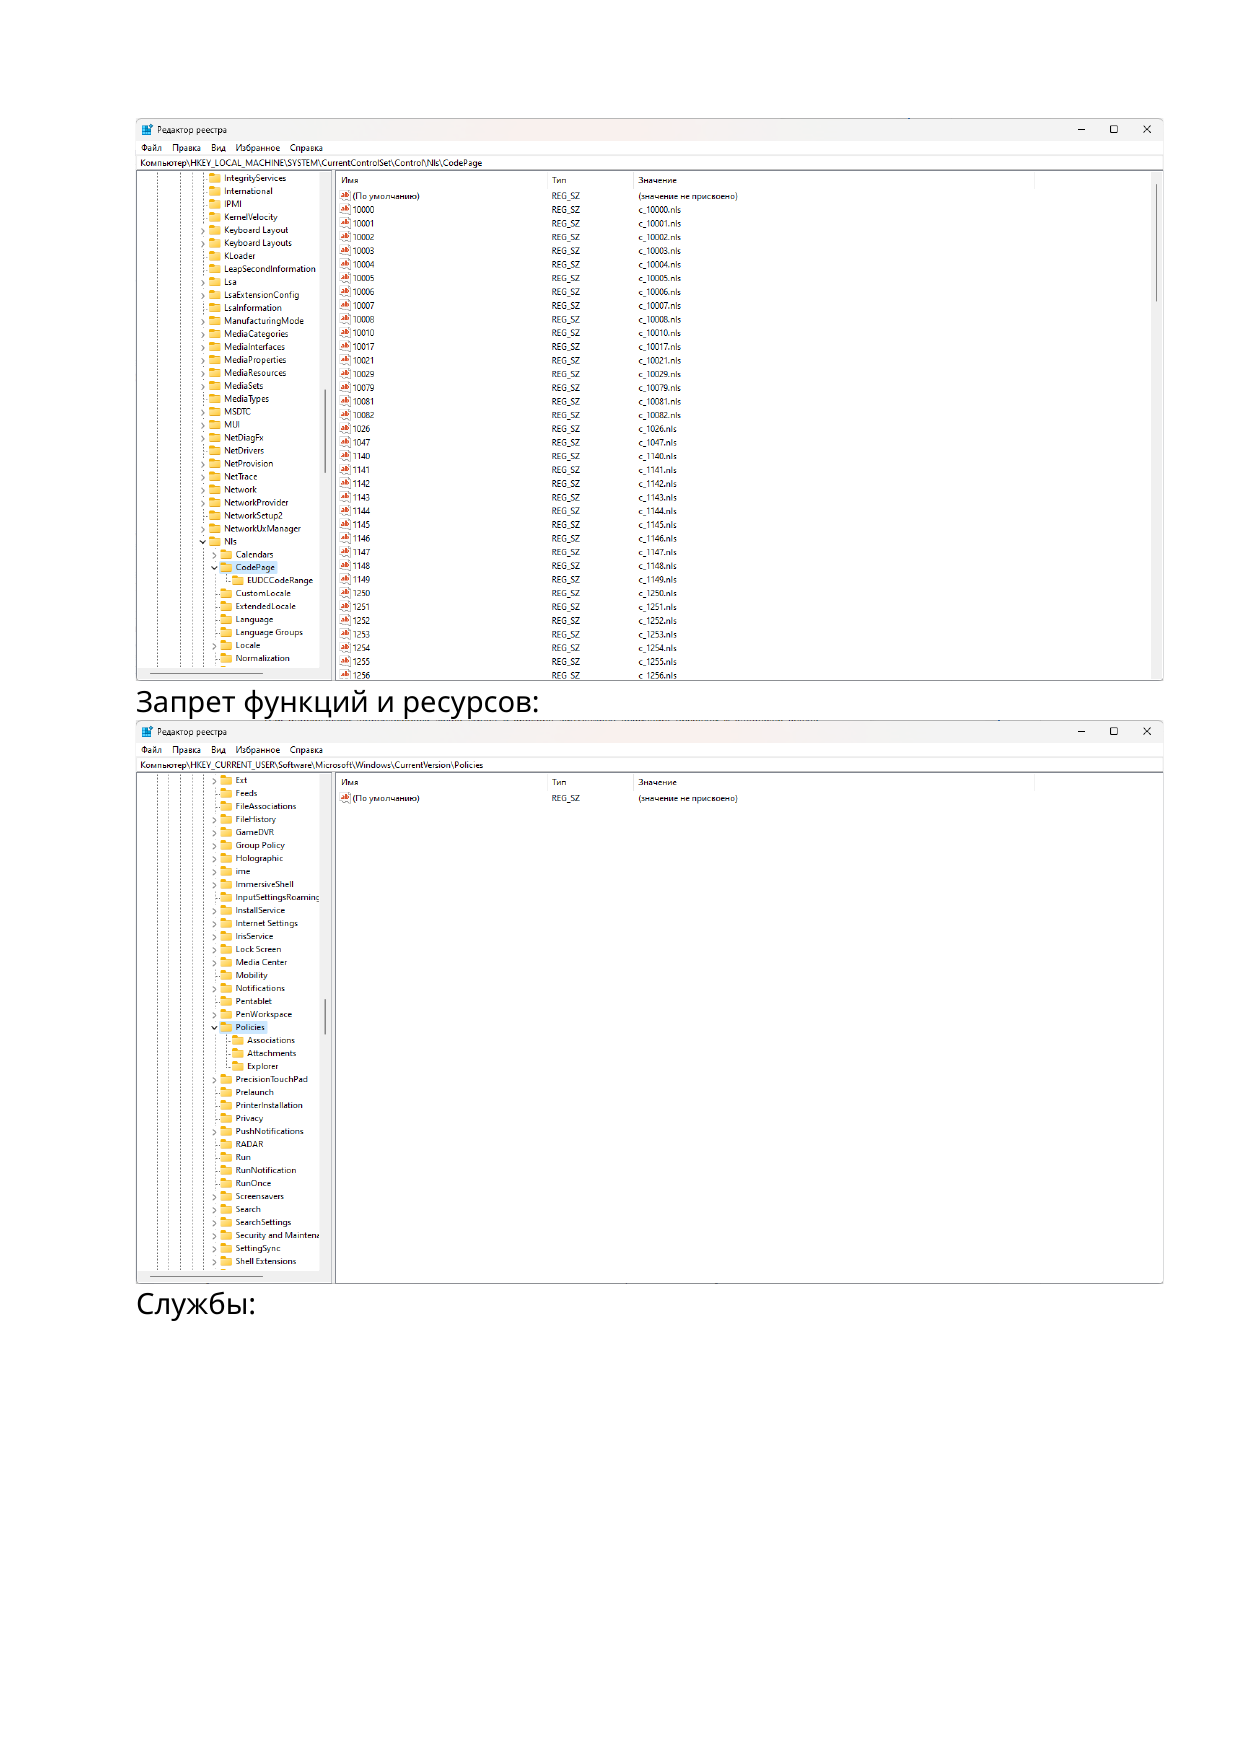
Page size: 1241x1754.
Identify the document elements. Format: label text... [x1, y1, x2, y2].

text Службы: [136, 1284, 1163, 1323]
text Запрет функций и ресурсов: [136, 681, 1163, 720]
